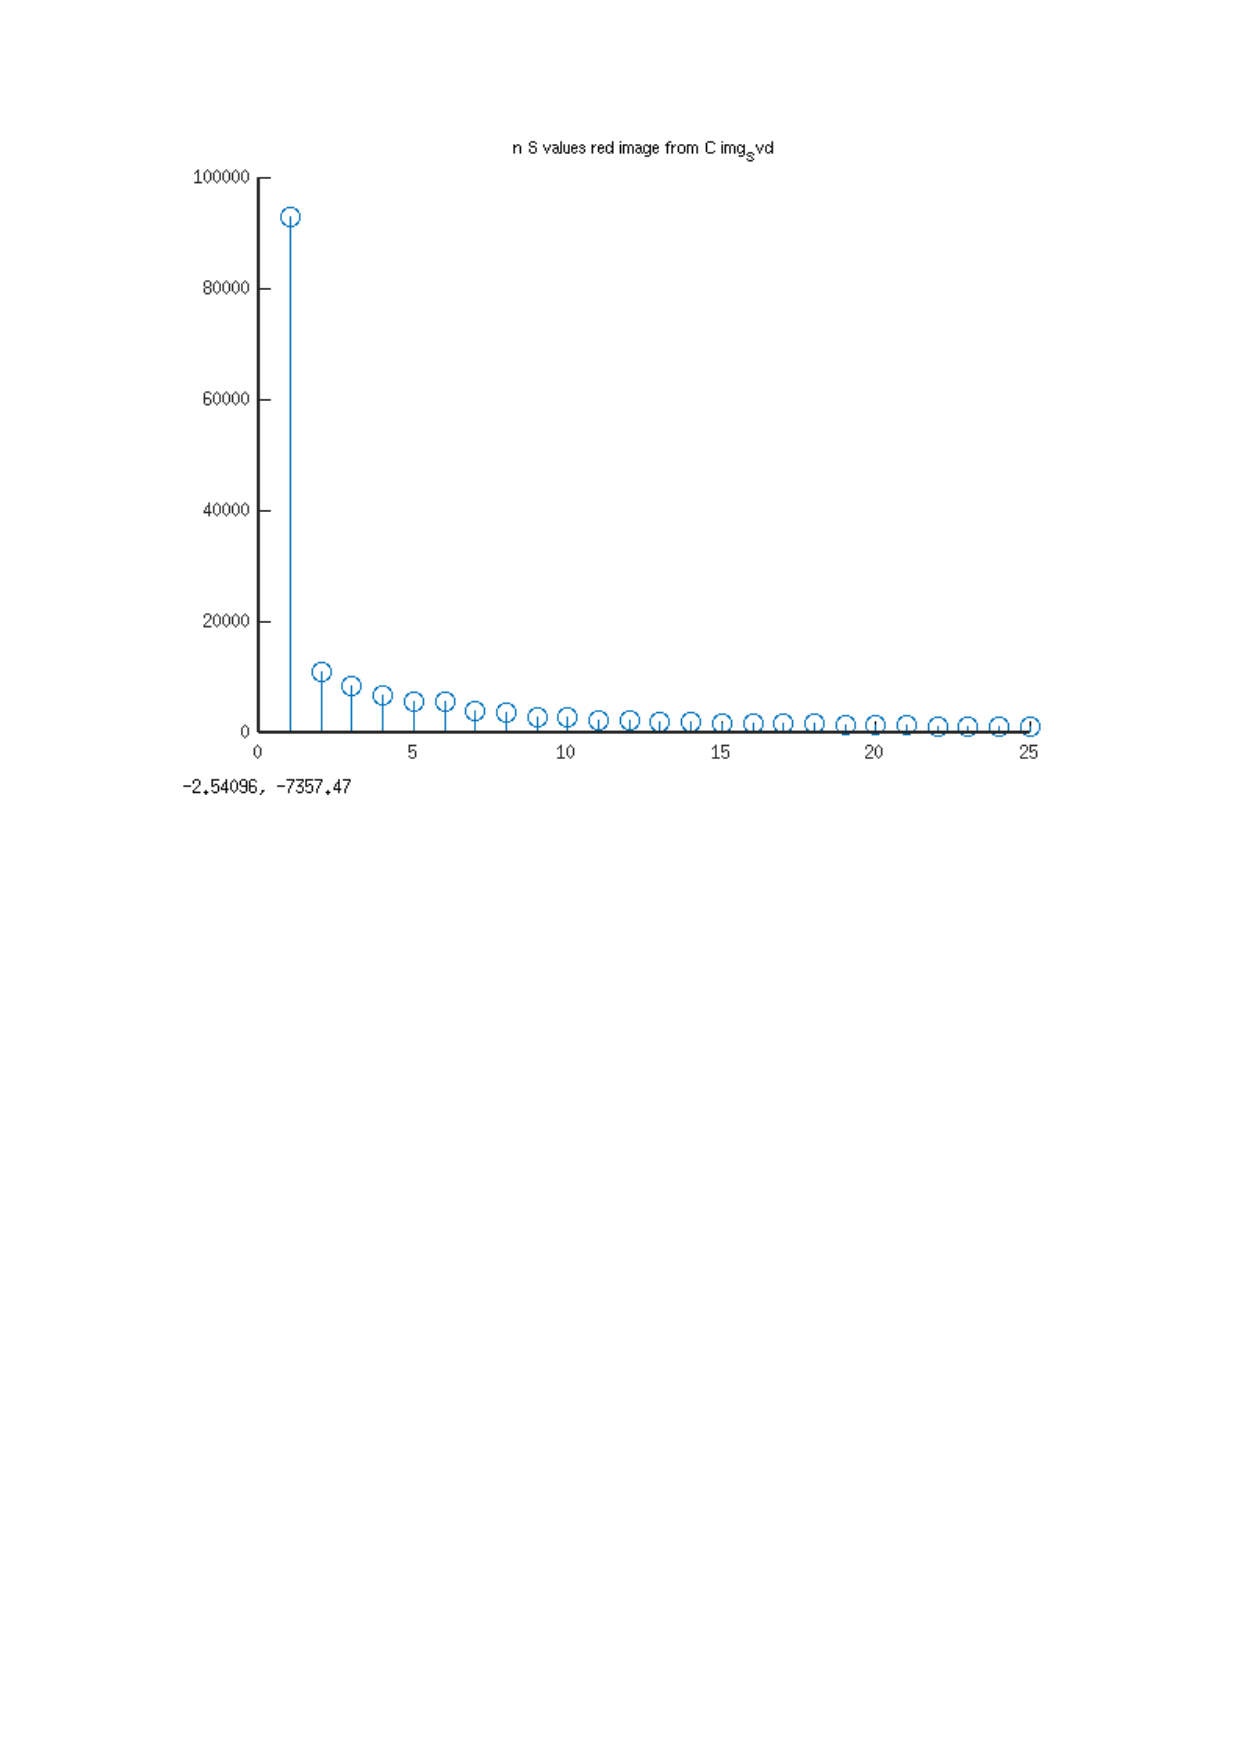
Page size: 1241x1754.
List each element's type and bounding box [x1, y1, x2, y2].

picture [182, 118, 1058, 795]
